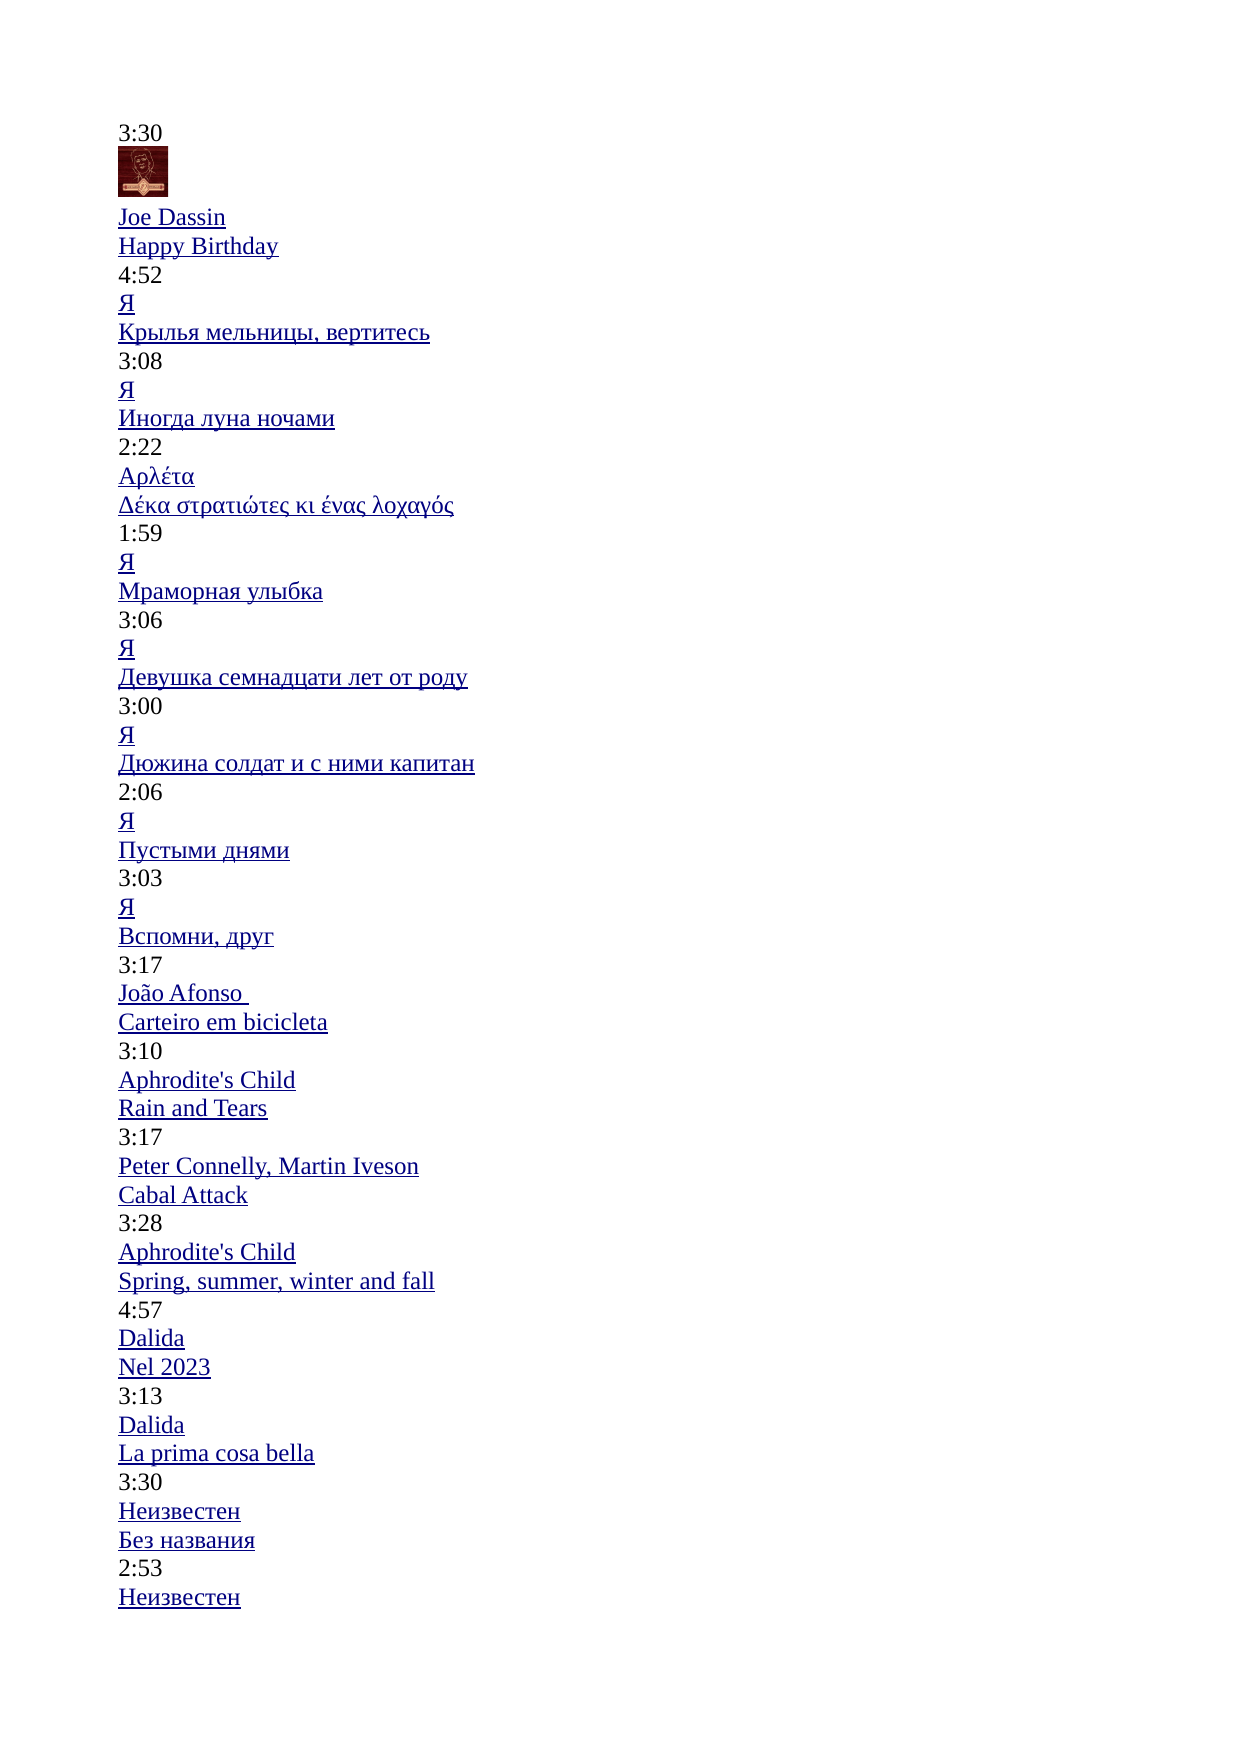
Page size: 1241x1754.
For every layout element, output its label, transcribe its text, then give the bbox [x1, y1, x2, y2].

text 3:28 [118, 1208, 1122, 1237]
text Неизвестен [118, 1582, 1122, 1611]
text Dalida [118, 1410, 1122, 1438]
text 2:53 [118, 1553, 1122, 1582]
text Nel 2023 [118, 1352, 1122, 1381]
text 3:17 [118, 1122, 1122, 1151]
text Я [118, 375, 1122, 403]
text Spring, summer, winter and fall [118, 1266, 1122, 1295]
text 4:52 [118, 260, 1122, 288]
text Aphrodite's Child [118, 1065, 1122, 1093]
text Я [118, 633, 1122, 662]
text 4:57 [118, 1295, 1122, 1323]
text Крылья мельницы, вертитесь [118, 317, 1122, 346]
text 3:30 [118, 118, 1122, 147]
text 1:59 [118, 518, 1122, 547]
text 3:03 [118, 863, 1122, 892]
text 3:30 [118, 1467, 1122, 1496]
text 3:08 [118, 346, 1122, 375]
text Неизвестен [118, 1496, 1122, 1525]
text Aphrodite's Child [118, 1237, 1122, 1266]
text Вспомни, друг [118, 921, 1122, 950]
text Rain and Tears [118, 1093, 1122, 1122]
text Без названия [118, 1525, 1122, 1553]
text 2:06 [118, 777, 1122, 806]
text 3:00 [118, 691, 1122, 720]
text Я [118, 892, 1122, 921]
text Я [118, 547, 1122, 576]
text Cabal Attack [118, 1180, 1122, 1208]
picture [118, 146, 169, 197]
text Дюжина солдат и с ними капитан [118, 748, 1122, 777]
text Я [118, 720, 1122, 748]
text Я [118, 288, 1122, 317]
text 3:13 [118, 1381, 1122, 1410]
text Carteiro em bicicleta [118, 1007, 1122, 1036]
text 3:06 [118, 605, 1122, 633]
text Пустыми днями [118, 835, 1122, 863]
text Девушка семнадцати лет от роду [118, 662, 1122, 691]
text Happy Birthday [118, 231, 1122, 260]
text Αρλέτα [118, 461, 1122, 490]
text Joe Dassin [118, 202, 1122, 231]
text 2:22 [118, 432, 1122, 461]
text Δέκα στρατιώτες κι ένας λοχαγός [118, 490, 1122, 518]
text Иногда луна ночами [118, 403, 1122, 432]
text 3:17 [118, 950, 1122, 978]
text Мраморная улыбка [118, 576, 1122, 605]
text Peter Connelly, Martin Iveson [118, 1151, 1122, 1180]
text João Afonso [118, 978, 1122, 1007]
text Я [118, 806, 1122, 835]
text La prima cosa bella [118, 1438, 1122, 1467]
text 3:10 [118, 1036, 1122, 1065]
text Dalida [118, 1323, 1122, 1352]
